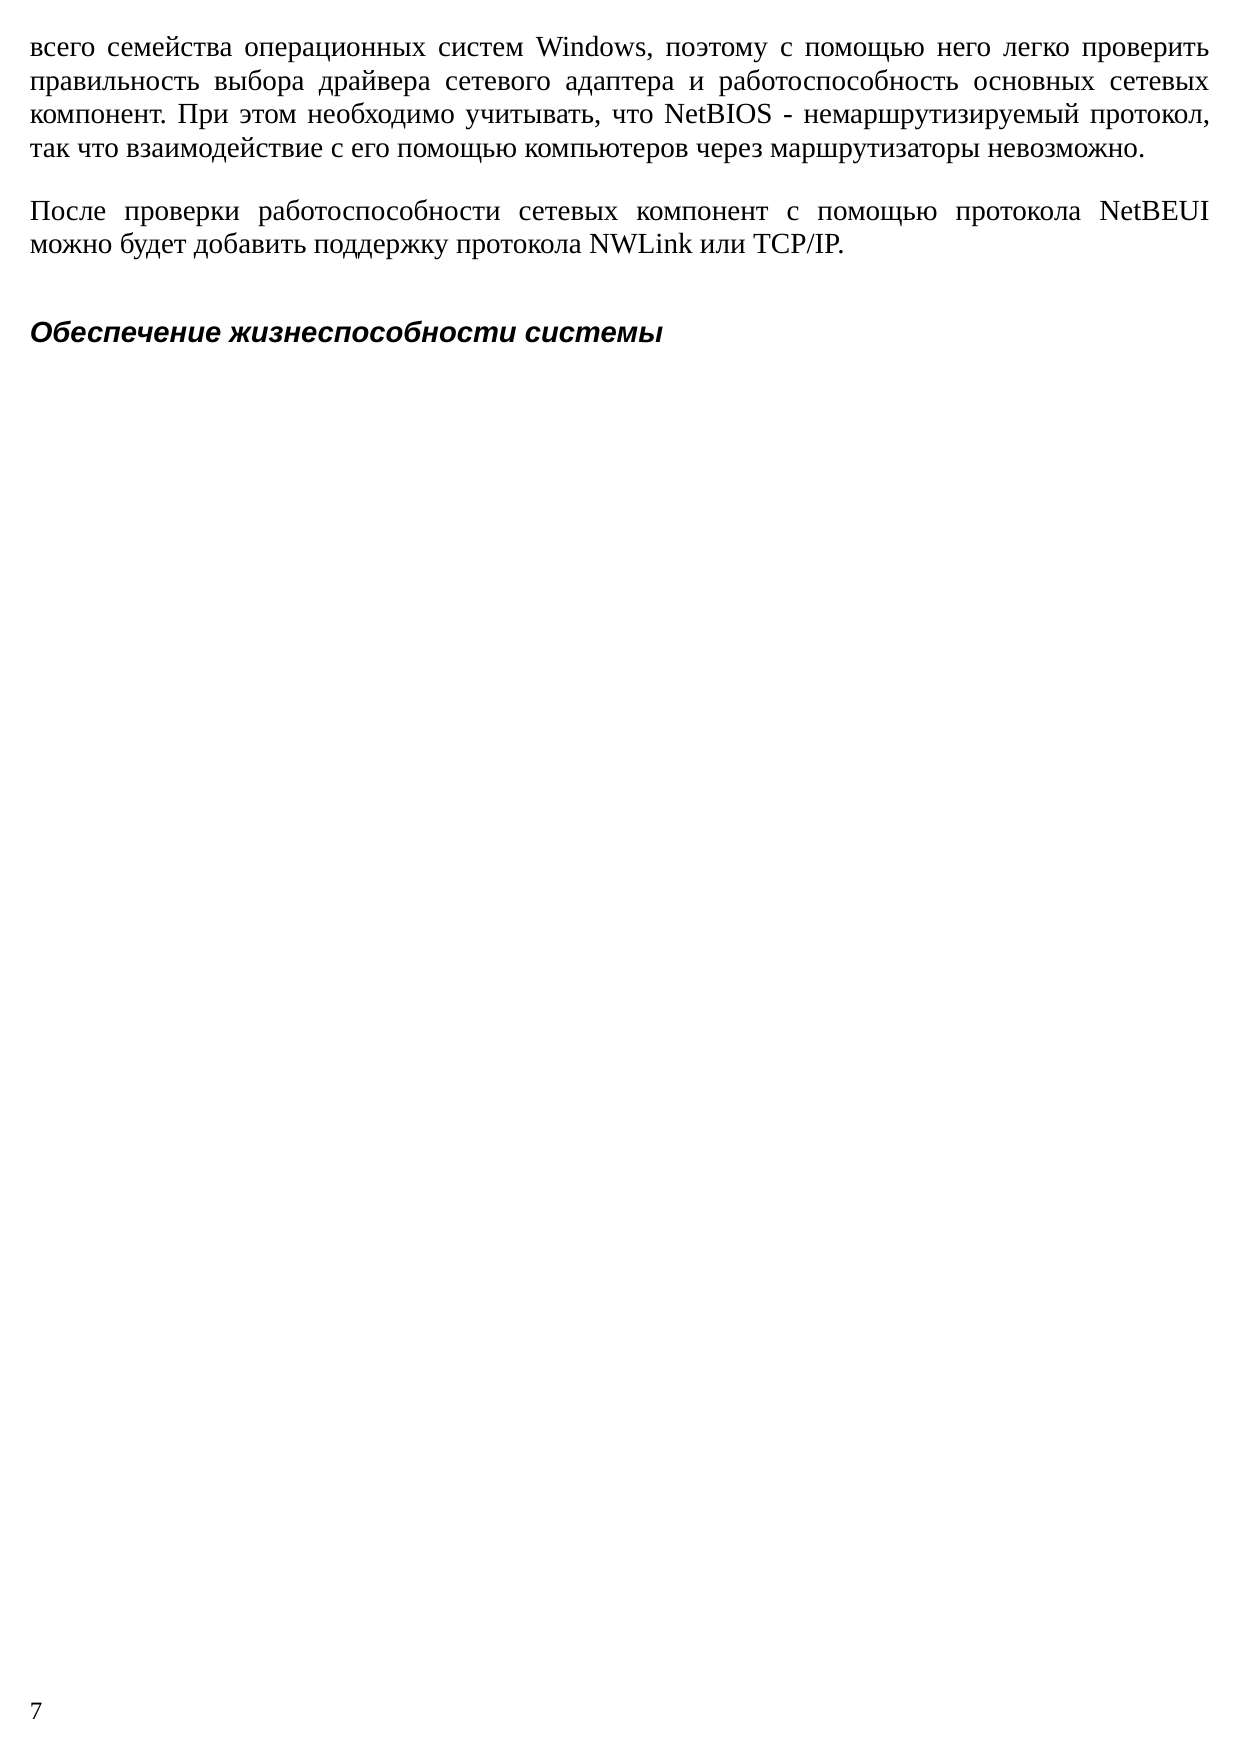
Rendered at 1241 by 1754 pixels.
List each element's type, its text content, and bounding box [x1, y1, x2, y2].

subtitle Обеспечение жизнеспособности системы [29, 315, 1211, 348]
text всего семейства операционных систем Windows, поэтому с помощью него легко проверить правильность выбора драйвера сетевого адаптера и работоспособность основных сетевых компонент. При этом необходимо учитывать, что NetBIOS - немаршрутизируемый протокол, так что взаимодействие с его помощью компьютеров через маршрутизаторы невозможно. [29, 29, 1211, 164]
text После проверки работоспособности сетевых компонент с помощью протокола NetBEUI можно будет добавить поддержку протокола NWLink или TCP/IP. [29, 193, 1211, 260]
